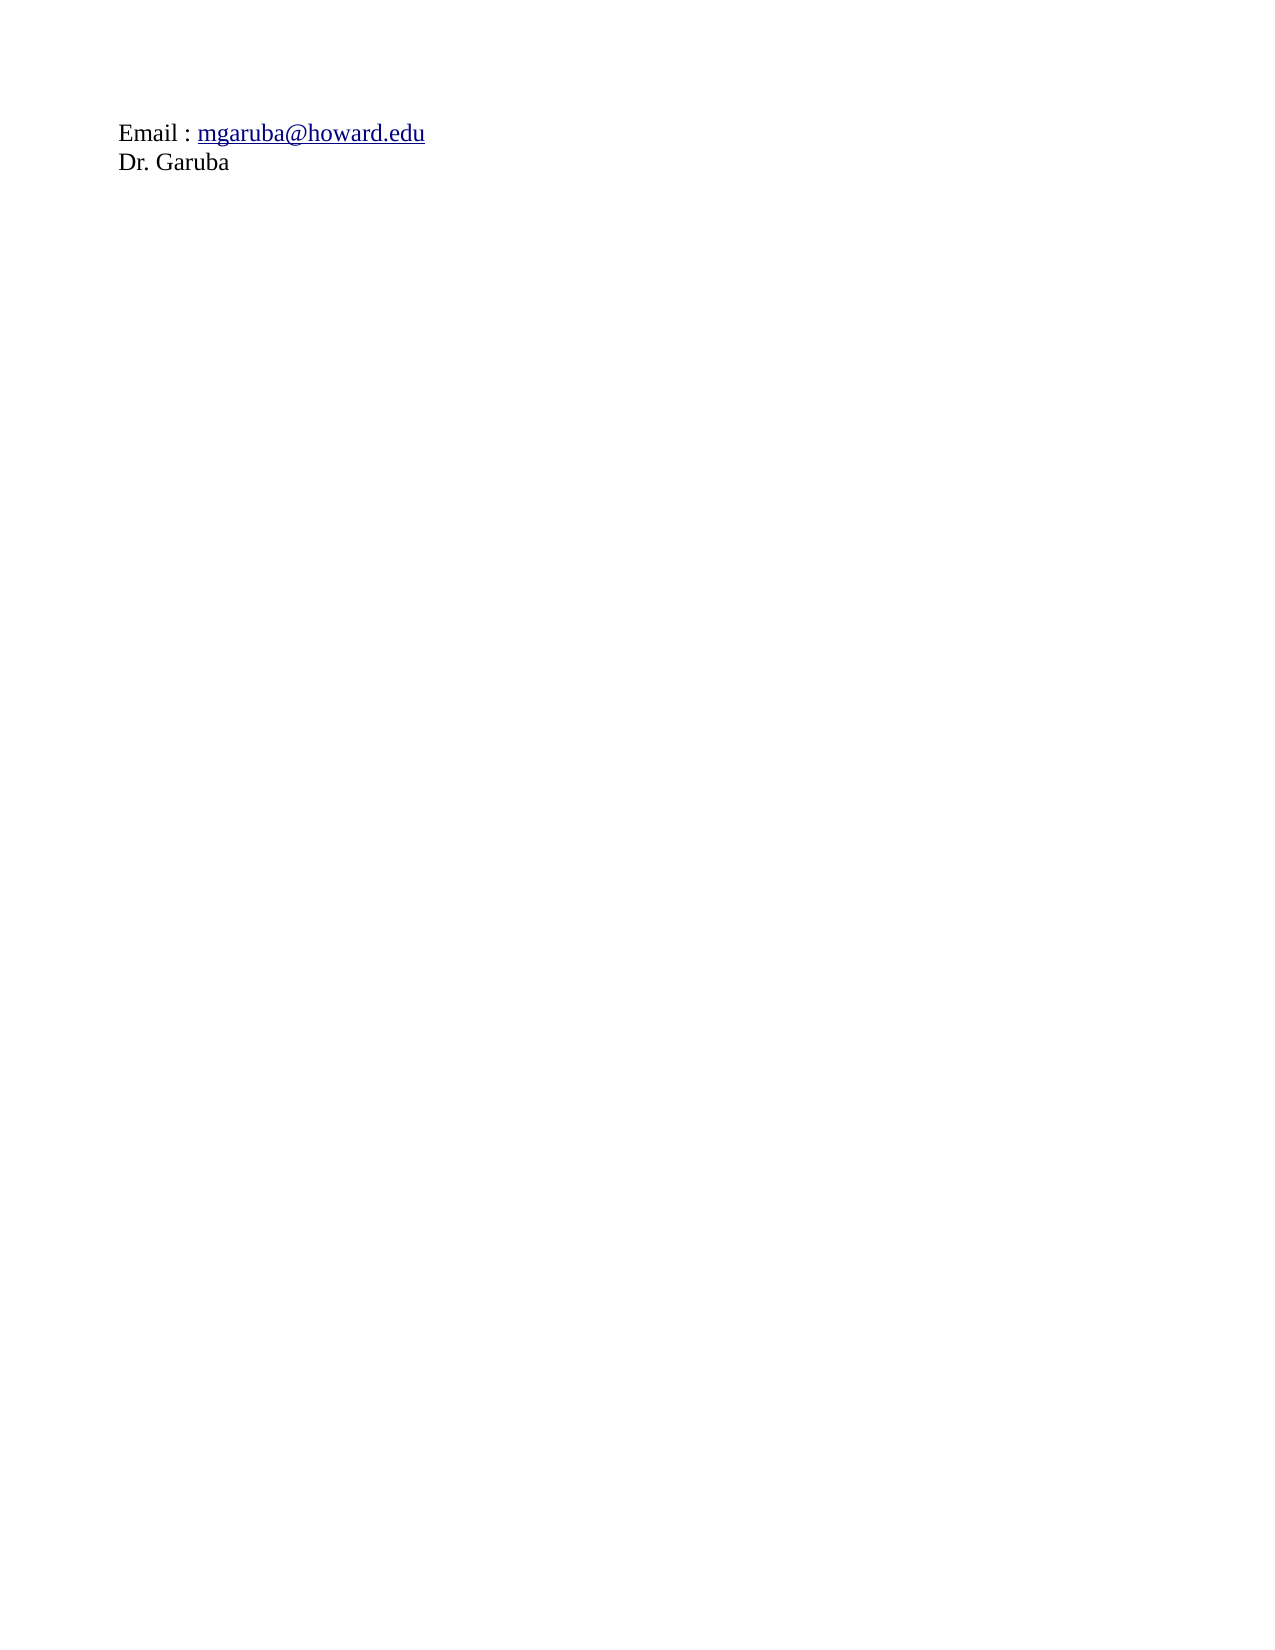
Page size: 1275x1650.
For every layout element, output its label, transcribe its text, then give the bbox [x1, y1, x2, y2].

text Dr. Garuba [118, 147, 1157, 176]
text Email : mgaruba@howard.edu [118, 118, 1157, 147]
